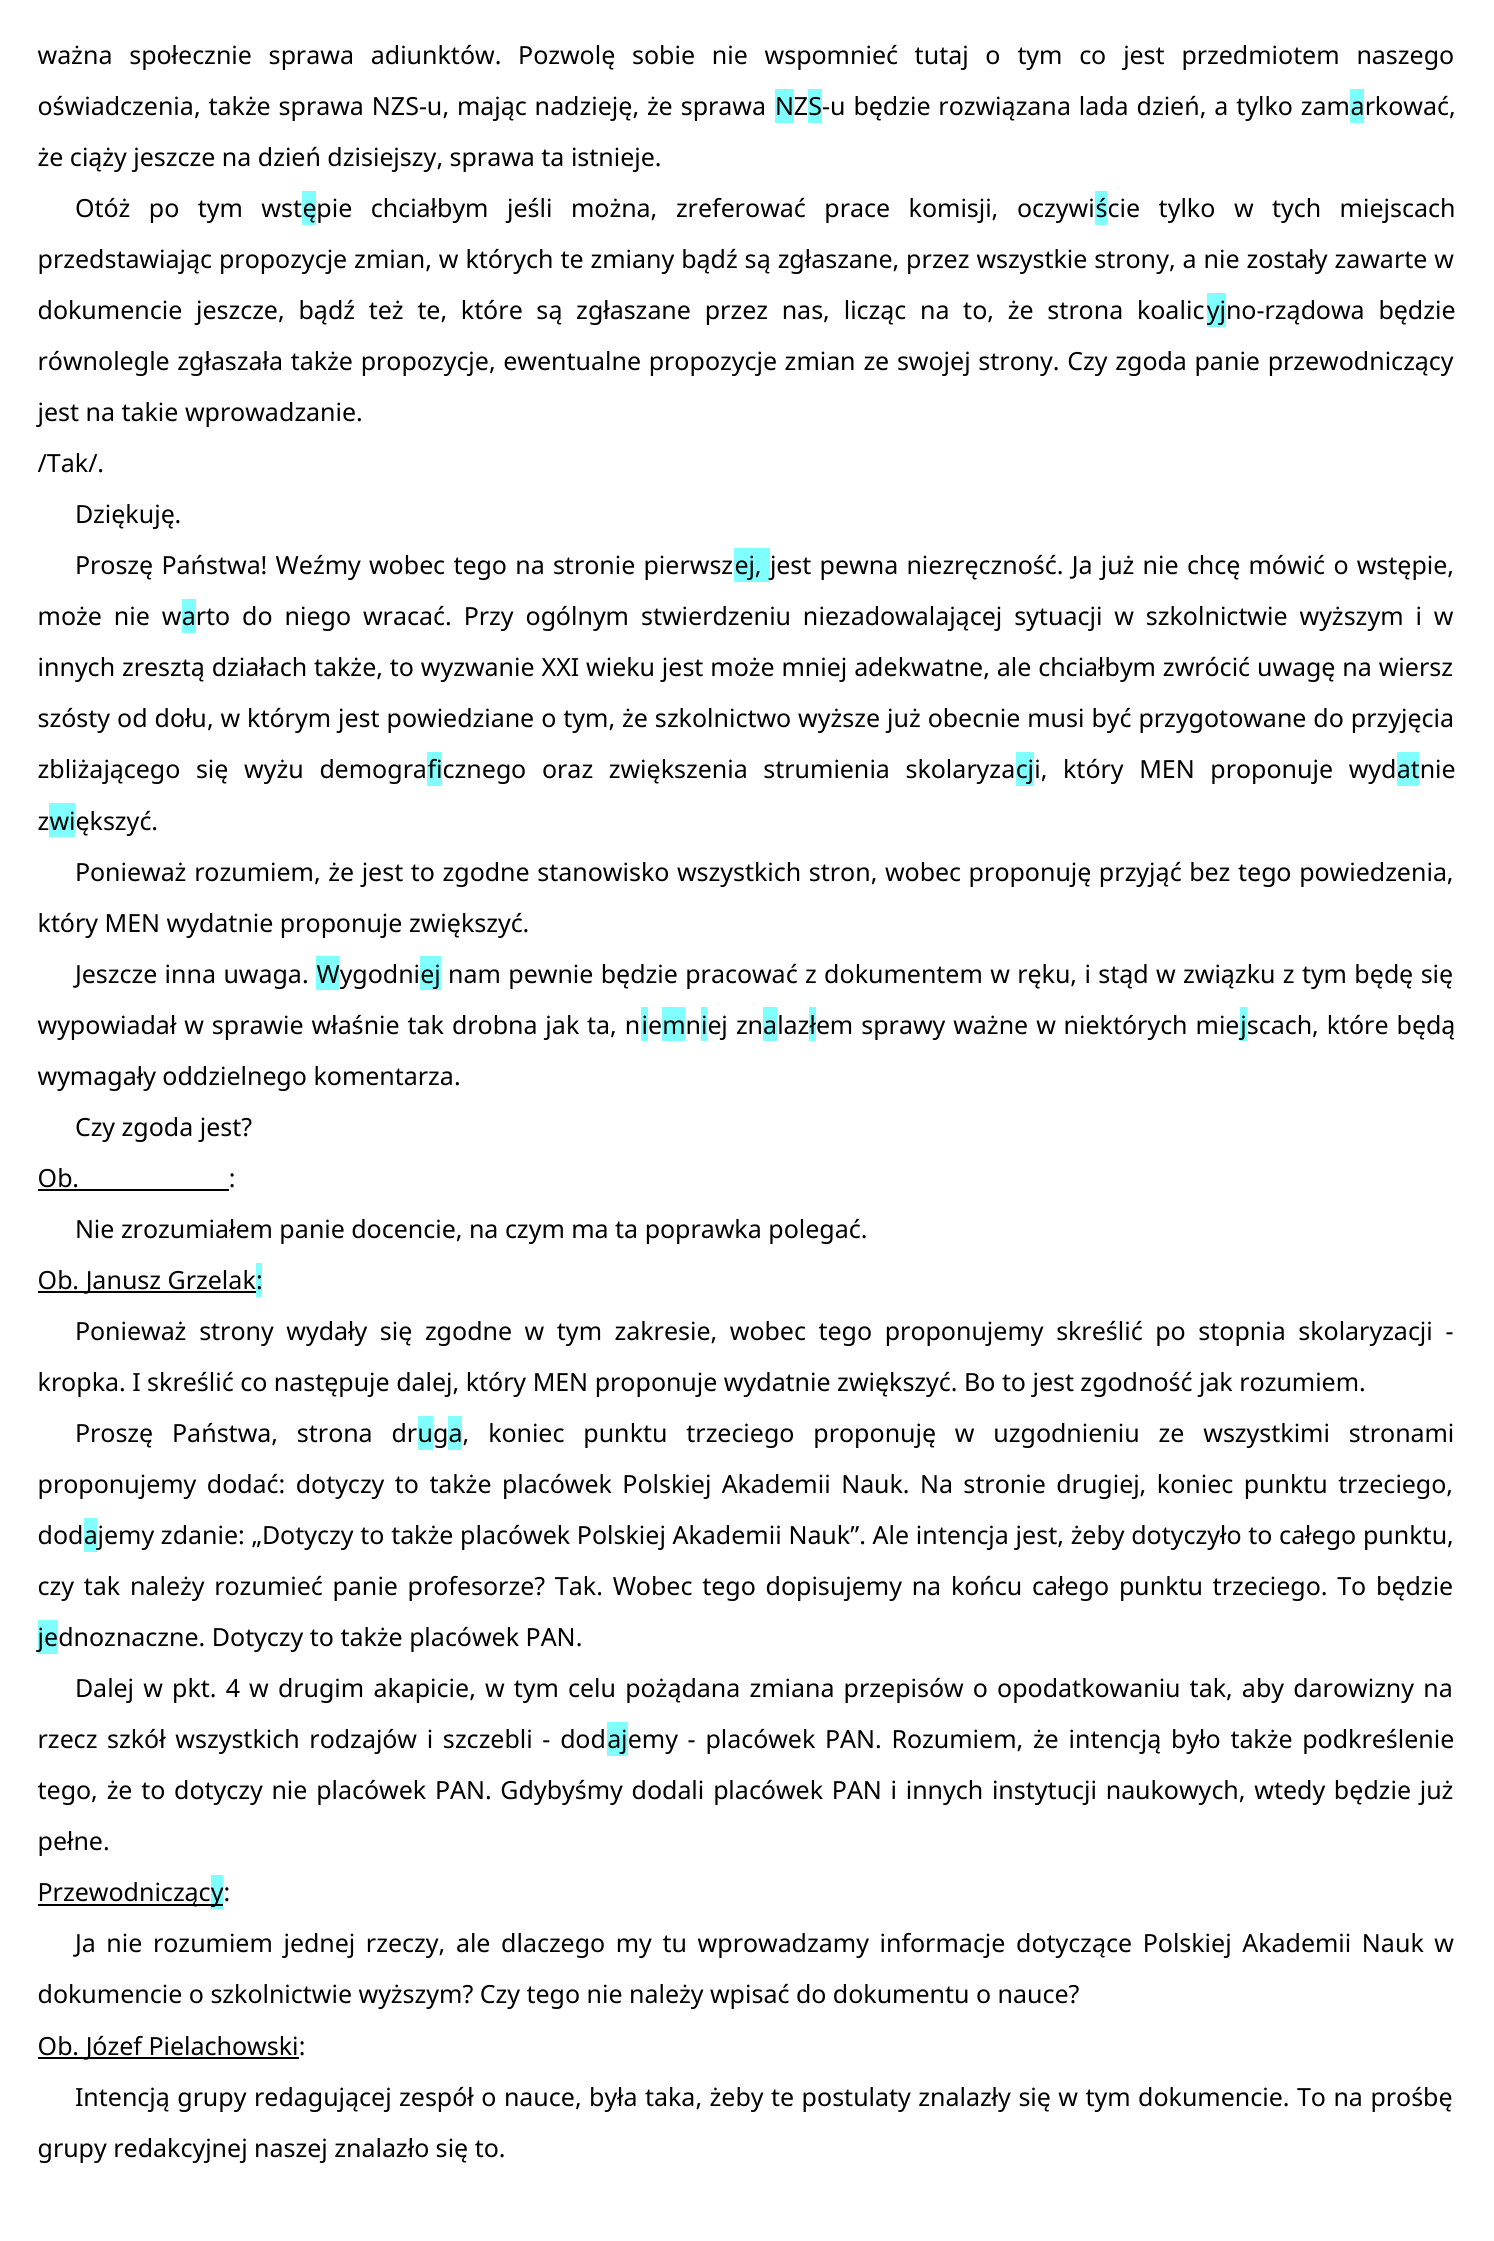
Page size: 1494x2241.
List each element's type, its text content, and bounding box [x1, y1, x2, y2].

text Proszę Państwa! Weźmy wobec tego na stronie pierwszej, jest pewna niezręczność. Ja już nie chcę mówić o wstępie, może nie warto do niego wracać. Przy ogólnym stwierdzeniu niezadowalającej sytuacji w szkolnictwie wyższym i w innych zresztą działach także, to wyzwanie XXI wieku jest może mniej adekwatne, ale chciałbym zwrócić uwagę na wiersz szósty od dołu, w którym jest powiedziane o tym, że szkolnictwo wyższe już obecnie musi być przygotowane do przyjęcia zbliżającego się wyżu demograficznego oraz zwiększenia strumienia skolaryzacji, który MEN proponuje wydatnie zwiększyć. [37, 548, 1456, 837]
text Przewodniczący: [37, 1875, 1456, 1909]
text Intencją grupy redagującej zespół o nauce, była taka, żeby te postulaty znalazły się w tym dokumencie. To na prośbę grupy redakcyjnej naszej znalazło się to. [37, 2079, 1456, 2164]
text Dziękuję. [37, 497, 1456, 531]
text Ponieważ rozumiem, że jest to zgodne stanowisko wszystkich stron, wobec proponuję przyjąć bez tego powiedzenia, który MEN wydatnie proponuje zwiększyć. [37, 854, 1456, 939]
text Otóż po tym wstępie chciałbym jeśli można, zreferować prace komisji, oczywiście tylko w tych miejscach przedstawiając propozycje zmian, w których te zmiany bądź są zgłaszane, przez wszystkie strony, a nie zostały zawarte w dokumencie jeszcze, bądź też te, które są zgłaszane przez nas, licząc na to, że strona koalicyjno-rządowa będzie równolegle zgłaszała także propozycje, ewentualne propozycje zmian ze swojej strony. Czy zgoda panie przewodniczący jest na takie wprowadzanie. [37, 191, 1456, 429]
text Ob. Janusz Grzelak: [37, 1262, 1456, 1297]
text Nie zrozumiałem panie docencie, na czym ma ta poprawka polegać. [37, 1211, 1456, 1246]
text ważna społecznie sprawa adiunktów. Pozwolę sobie nie wspomnieć tutaj o tym co jest przedmiotem naszego oświadczenia, także sprawa NZS-u, mając nadzieję, że sprawa NZS-u będzie rozwiązana lada dzień, a tylko zamarkować, że ciąży jeszcze na dzień dzisiejszy, sprawa ta istnieje. [37, 37, 1456, 174]
text Ponieważ strony wydały się zgodne w tym zakresie, wobec tego proponujemy skreślić po stopnia skolaryzacji - kropka. I skreślić co następuje dalej, który MEN proponuje wydatnie zwiększyć. Bo to jest zgodność jak rozumiem. [37, 1313, 1456, 1399]
text Jeszcze inna uwaga. Wygodniej nam pewnie będzie pracować z dokumentem w ręku, i stąd w związku z tym będę się wypowiadał w sprawie właśnie tak drobna jak ta, niemniej znalazłem sprawy ważne w niektórych miejscach, które będą wymagały oddzielnego komentarza. [37, 956, 1456, 1092]
text Ja nie rozumiem jednej rzeczy, ale dlaczego my tu wprowadzamy informacje dotyczące Polskiej Akademii Nauk w dokumencie o szkolnictwie wyższym? Czy tego nie należy wpisać do dokumentu o nauce? [37, 1926, 1456, 2011]
text Czy zgoda jest? [37, 1109, 1456, 1143]
text Ob. Józef Pielachowski: [37, 2028, 1456, 2062]
text Dalej w pkt. 4 w drugim akapicie, w tym celu pożądana zmiana przepisów o opodatkowaniu tak, aby darowizny na rzecz szkół wszystkich rodzajów i szczebli - dodajemy - placówek PAN. Rozumiem, że intencją było także podkreślenie tego, że to dotyczy nie placówek PAN. Gdybyśmy dodali placówek PAN i innych instytucji naukowych, wtedy będzie już pełne. [37, 1671, 1456, 1858]
text /Tak/. [37, 446, 1456, 480]
text Ob. : [37, 1160, 1456, 1194]
text Proszę Państwa, strona druga, koniec punktu trzeciego proponuję w uzgodnieniu ze wszystkimi stronami proponujemy dodać: dotyczy to także placówek Polskiej Akademii Nauk. Na stronie drugiej, koniec punktu trzeciego, dodajemy zdanie: „Dotyczy to także placówek Polskiej Akademii Nauk”. Ale intencja jest, żeby dotyczyło to całego punktu, czy tak należy rozumieć panie profesorze? Tak. Wobec tego dopisujemy na końcu całego punktu trzeciego. To będzie jednoznaczne. Dotyczy to także placówek PAN. [37, 1416, 1456, 1654]
